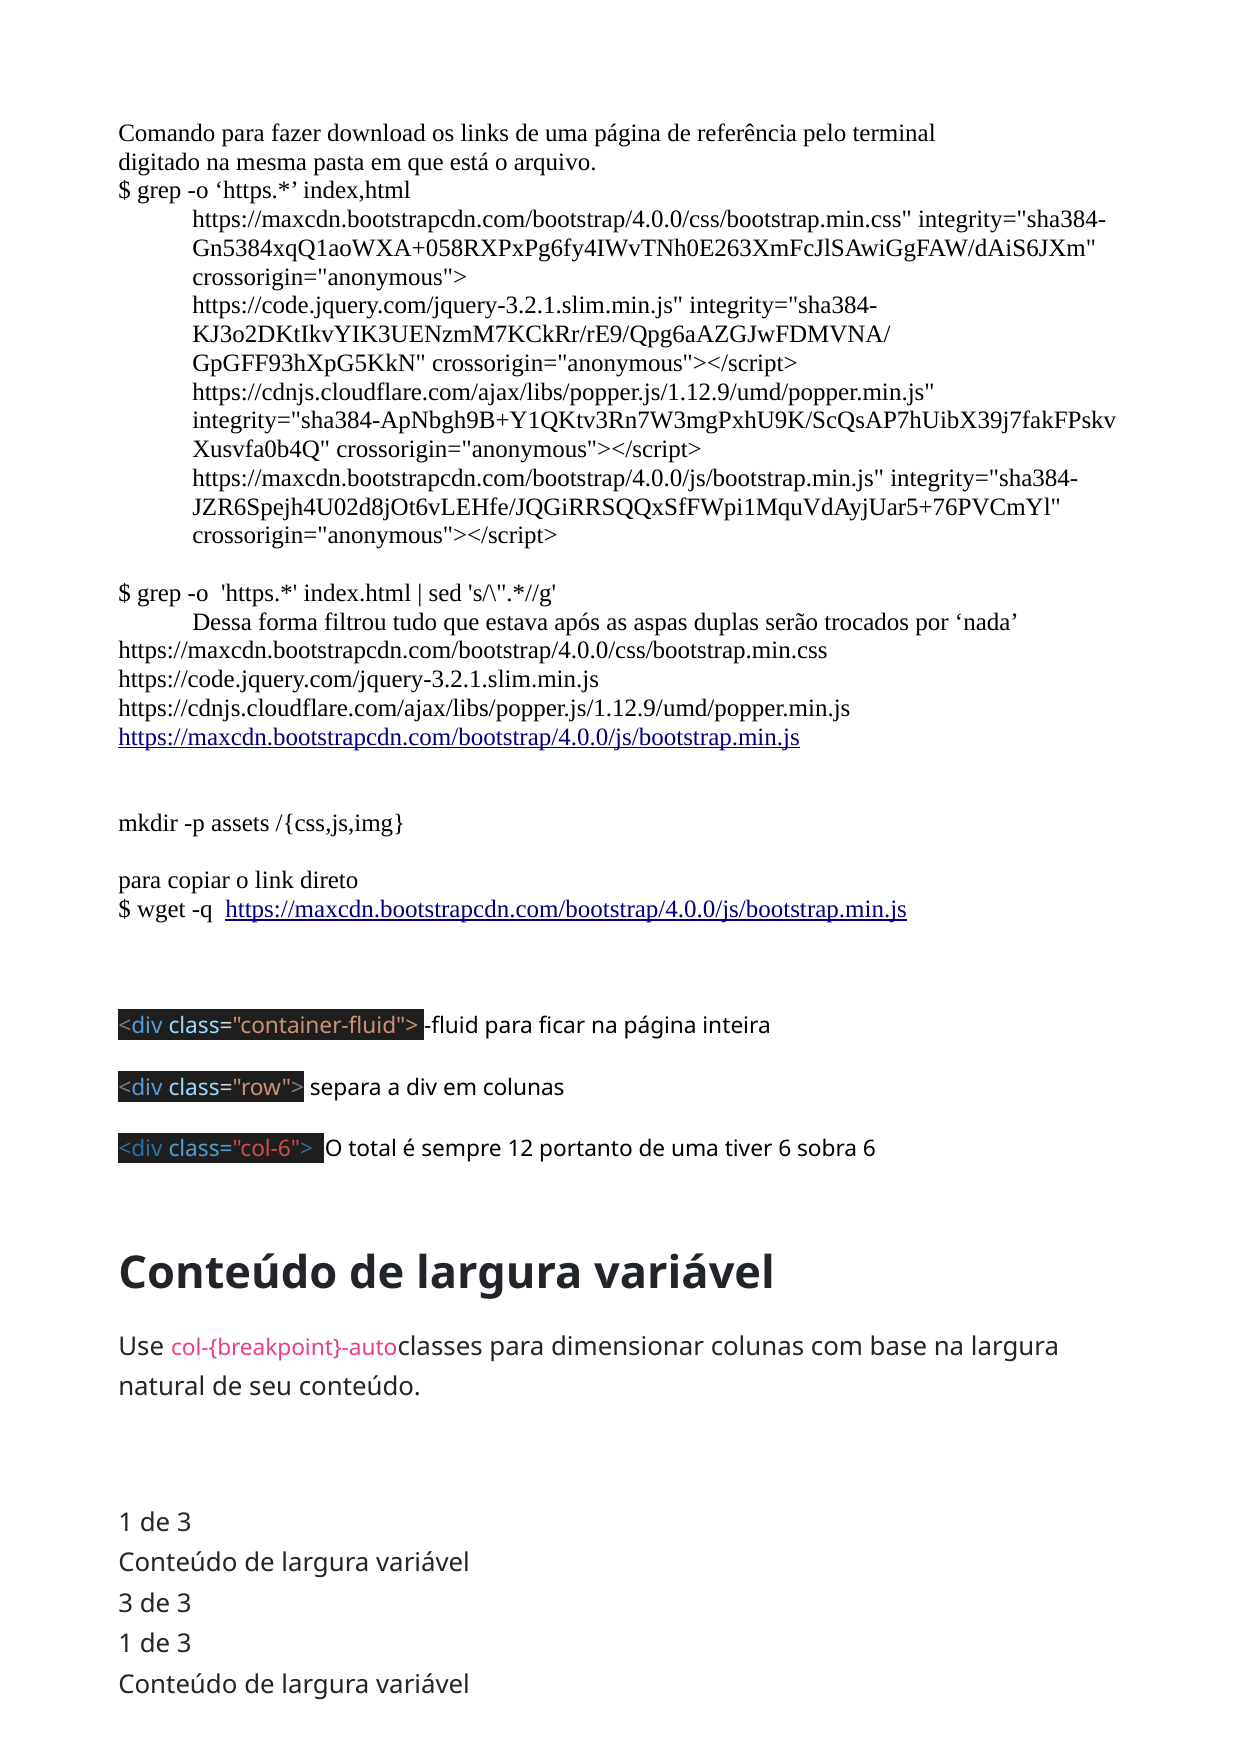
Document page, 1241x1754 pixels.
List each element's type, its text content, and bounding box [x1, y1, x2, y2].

text https://code.jquery.com/jquery-3.2.1.slim.min.js [118, 664, 1122, 693]
text $ grep -o ‘https.*’ index,html [118, 176, 1122, 204]
text mkdir -p assets /{css,js,img} [118, 808, 1122, 837]
text Comando para fazer download os links de uma página de referência pelo terminal [118, 118, 1122, 147]
text para copiar o link direto [118, 866, 1122, 894]
text <div class="col-6"> O total é sempre 12 portanto de uma tiver 6 sobra 6 [118, 1133, 1122, 1163]
text Use col-{breakpoint}-autoclasses para dimensionar colunas com base na largura natural de seu conteúdo. [118, 1328, 1122, 1403]
text 3 de 3 [118, 1585, 1122, 1620]
text Conteúdo de largura variável [118, 1666, 1122, 1701]
text https://maxcdn.bootstrapcdn.com/bootstrap/4.0.0/css/bootstrap.min.css [118, 636, 1122, 664]
text https://maxcdn.bootstrapcdn.com/bootstrap/4.0.0/css/bootstrap.min.css" integrity="sha384-Gn5384xqQ1aoWXA+058RXPxPg6fy4IWvTNh0E263XmFcJlSAwiGgFAW/dAiS6JXm" crossorigin="anonymous"> [192, 204, 1122, 291]
text $ grep -o 'https.*' index.html | sed 's/\".*//g' [118, 578, 1122, 607]
text 1 de 3 [118, 1625, 1122, 1660]
text digitado na mesma pasta em que está o arquivo. [118, 147, 1122, 176]
text Conteúdo de largura variável [118, 1240, 1122, 1302]
text 1 de 3 [118, 1504, 1122, 1539]
text https://maxcdn.bootstrapcdn.com/bootstrap/4.0.0/js/bootstrap.min.js [118, 722, 1122, 751]
text https://cdnjs.cloudflare.com/ajax/libs/popper.js/1.12.9/umd/popper.min.js" integrity="sha384-ApNbgh9B+Y1QKtv3Rn7W3mgPxhU9K/ScQsAP7hUibX39j7fakFPskvXusvfa0b4Q" crossorigin="anonymous"></script> [192, 377, 1122, 463]
text https://cdnjs.cloudflare.com/ajax/libs/popper.js/1.12.9/umd/popper.min.js [118, 693, 1122, 722]
text $ wget -q https://maxcdn.bootstrapcdn.com/bootstrap/4.0.0/js/bootstrap.min.js [118, 894, 1122, 923]
text <div class="row"> separa a div em colunas [118, 1071, 1122, 1102]
text https://code.jquery.com/jquery-3.2.1.slim.min.js" integrity="sha384-KJ3o2DKtIkvYIK3UENzmM7KCkRr/rE9/Qpg6aAZGJwFDMVNA/GpGFF93hXpG5KkN" crossorigin="anonymous"></script> [192, 291, 1122, 377]
text Conteúdo de largura variável [118, 1544, 1122, 1579]
text Dessa forma filtrou tudo que estava após as aspas duplas serão trocados por ‘nada’ [118, 607, 1122, 636]
text https://maxcdn.bootstrapcdn.com/bootstrap/4.0.0/js/bootstrap.min.js" integrity="sha384-JZR6Spejh4U02d8jOt6vLEHfe/JQGiRRSQQxSfFWpi1MquVdAyjUar5+76PVCmYl" crossorigin="anonymous"></script> [192, 463, 1122, 549]
text <div class="container-fluid"> -fluid para ficar na página inteira [118, 1009, 1122, 1040]
